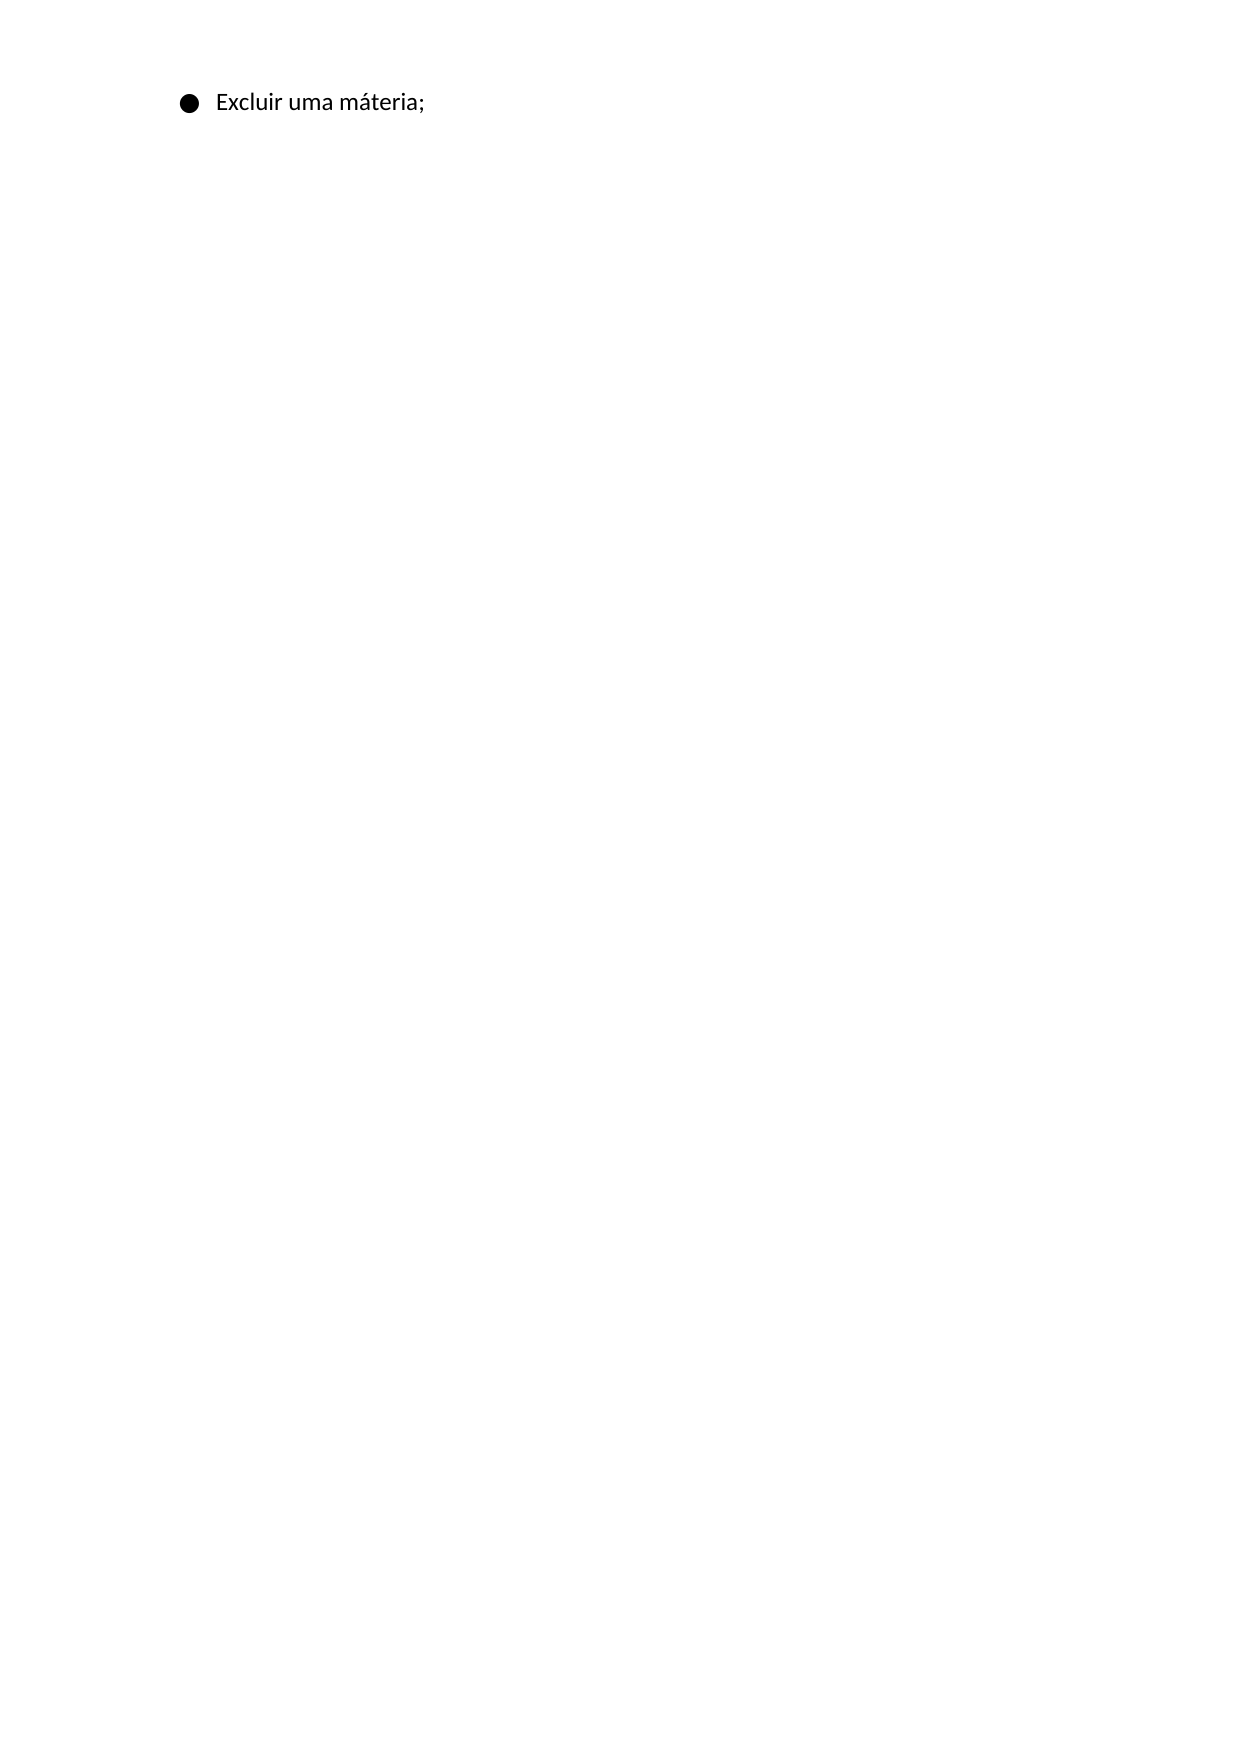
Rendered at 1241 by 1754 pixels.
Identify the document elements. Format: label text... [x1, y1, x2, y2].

list Excluir uma máteria; [178, 74, 1152, 125]
